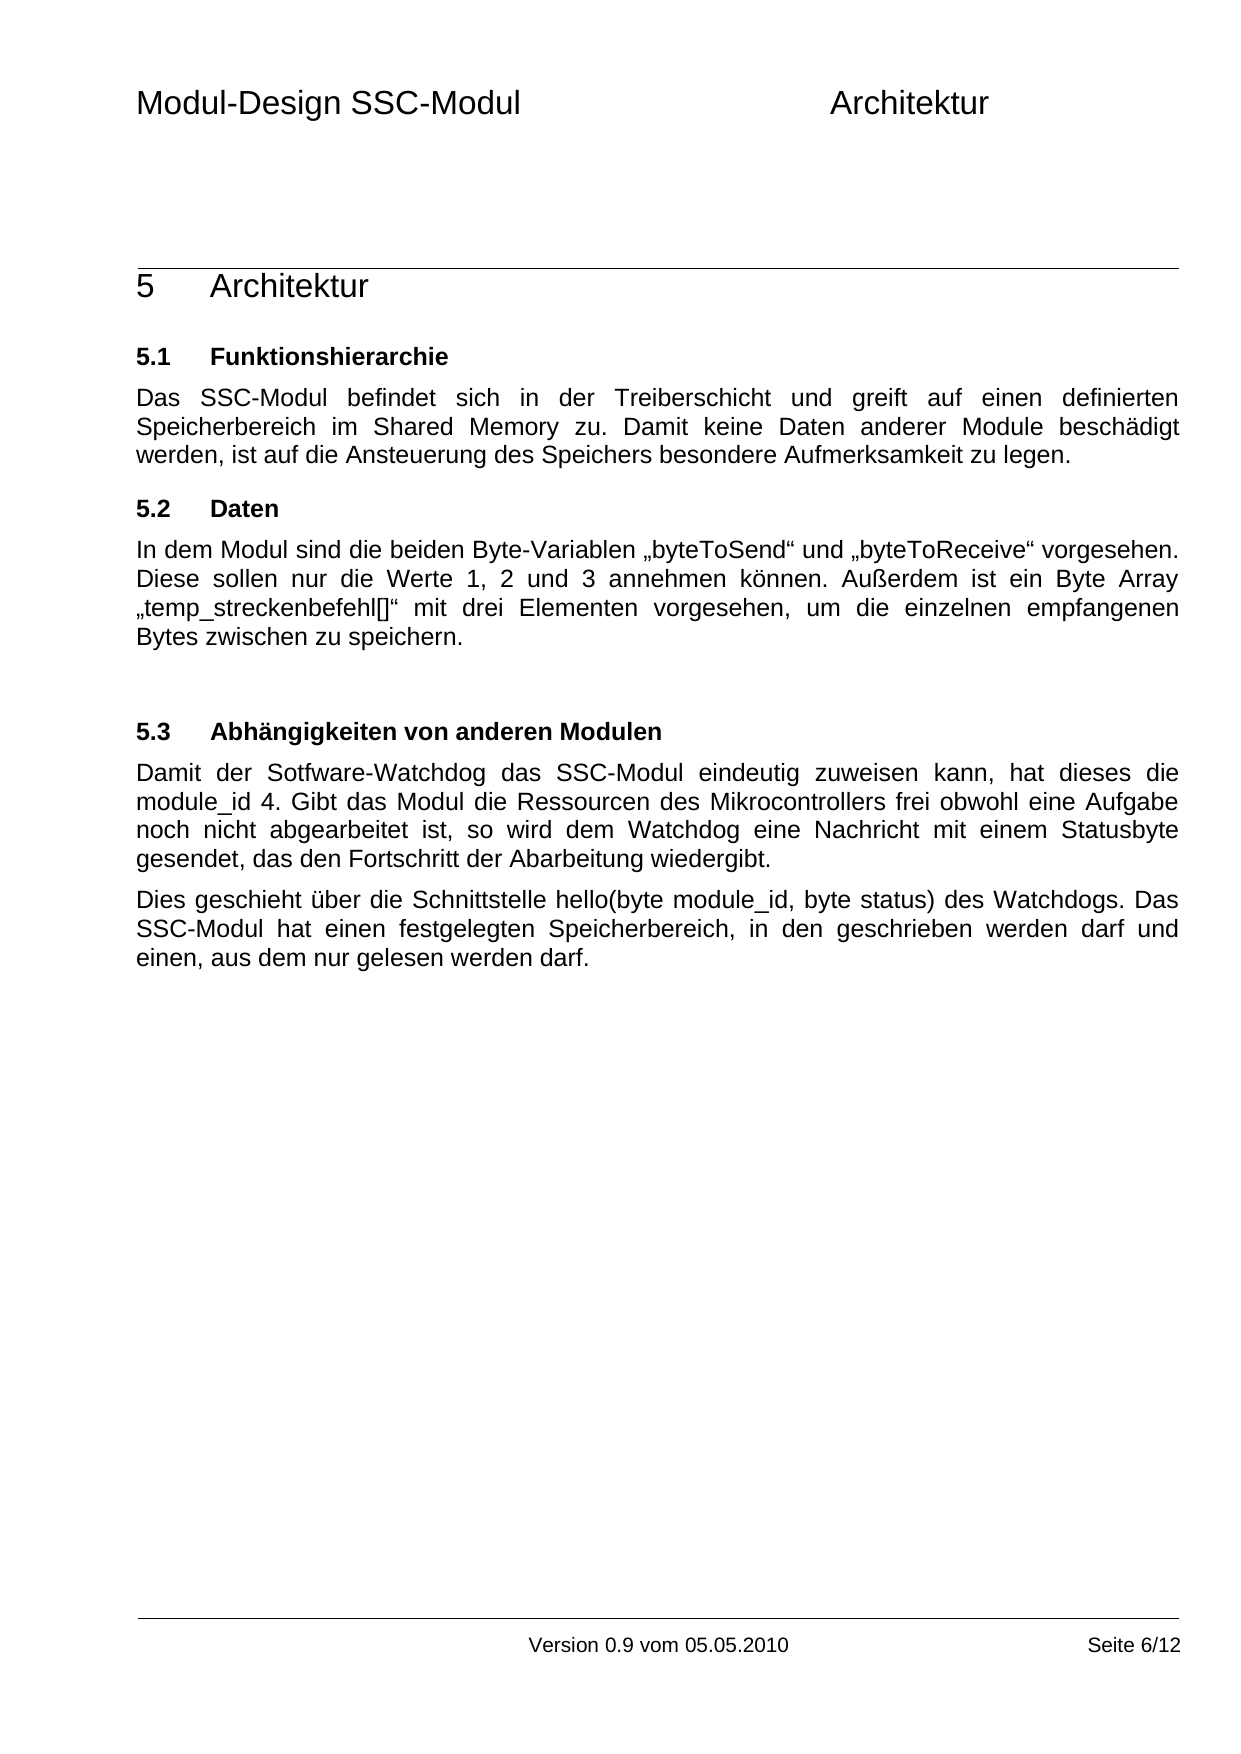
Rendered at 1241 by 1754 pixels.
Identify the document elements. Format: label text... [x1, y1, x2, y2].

text Damit der Sotfware-Watchdog das SSC-Modul eindeutig zuweisen kann, hat dieses die module_id 4. Gibt das Modul die Ressourcen des Mikrocontrollers frei obwohl eine Aufgabe noch nicht abgearbeitet ist, so wird dem Watchdog eine Nachricht mit einem Statusbyte gesendet, das den Fortschritt der Abarbeitung wiedergibt. [136, 758, 1181, 873]
subtitle Architektur [136, 289, 1181, 304]
subtitle Funktionshierarchie [136, 342, 1181, 371]
text Dies geschieht über die Schnittstelle hello(byte module_id, byte status) des Watchdogs. Das SSC-Modul hat einen festgelegten Speicherbereich, in den geschrieben werden darf und einen, aus dem nur gelesen werden darf. [136, 886, 1181, 972]
text In dem Modul sind die beiden Byte-Variablen „byteToSend“ und „byteToReceive“ vorgesehen. Diese sollen nur die Werte 1, 2 und 3 annehmen können. Außerdem ist ein Byte Array „temp_streckenbefehl[]“ mit drei Elementen vorgesehen, um die einzelnen empfangenen Bytes zwischen zu speichern. [136, 536, 1181, 651]
text Das SSC-Modul befindet sich in der Treiberschicht und greift auf einen definierten Speicherbereich im Shared Memory zu. Damit keine Daten anderer Module beschädigt werden, ist auf die Ansteuerung des Speichers besondere Aufmerksamkeit zu legen. [136, 383, 1181, 469]
subtitle Abhängigkeiten von anderen Modulen [136, 717, 1181, 746]
subtitle Daten [136, 494, 1181, 523]
